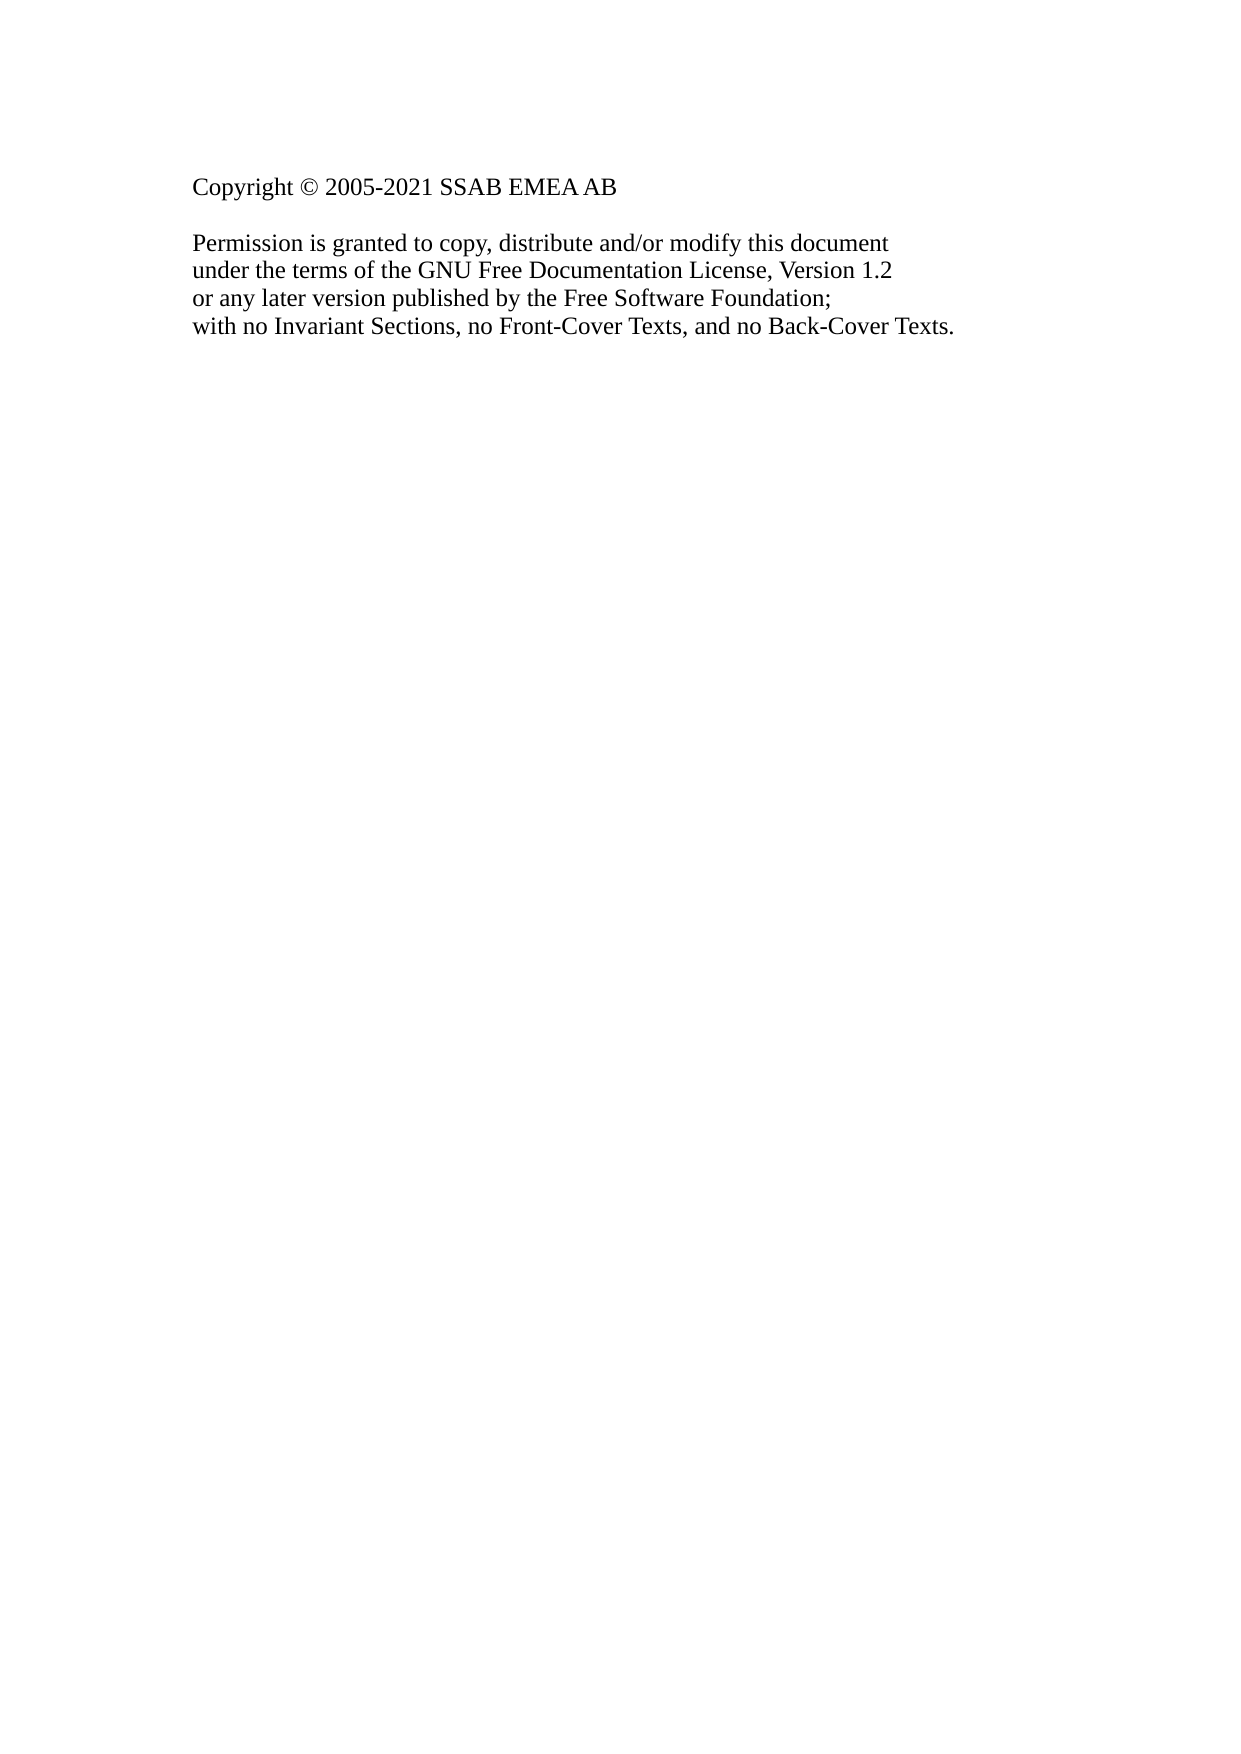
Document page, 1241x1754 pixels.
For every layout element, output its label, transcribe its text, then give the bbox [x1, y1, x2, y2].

text Copyright © 2005-2021 SSAB EMEA AB [118, 173, 1122, 201]
text or any later version published by the Free Software Foundation; [118, 284, 1122, 312]
text with no Invariant Sections, no Front-Cover Texts, and no Back-Cover Texts. [118, 312, 1122, 340]
text Permission is granted to copy, distribute and/or modify this document [118, 229, 1122, 257]
text under the terms of the GNU Free Documentation License, Version 1.2 [118, 257, 1122, 284]
